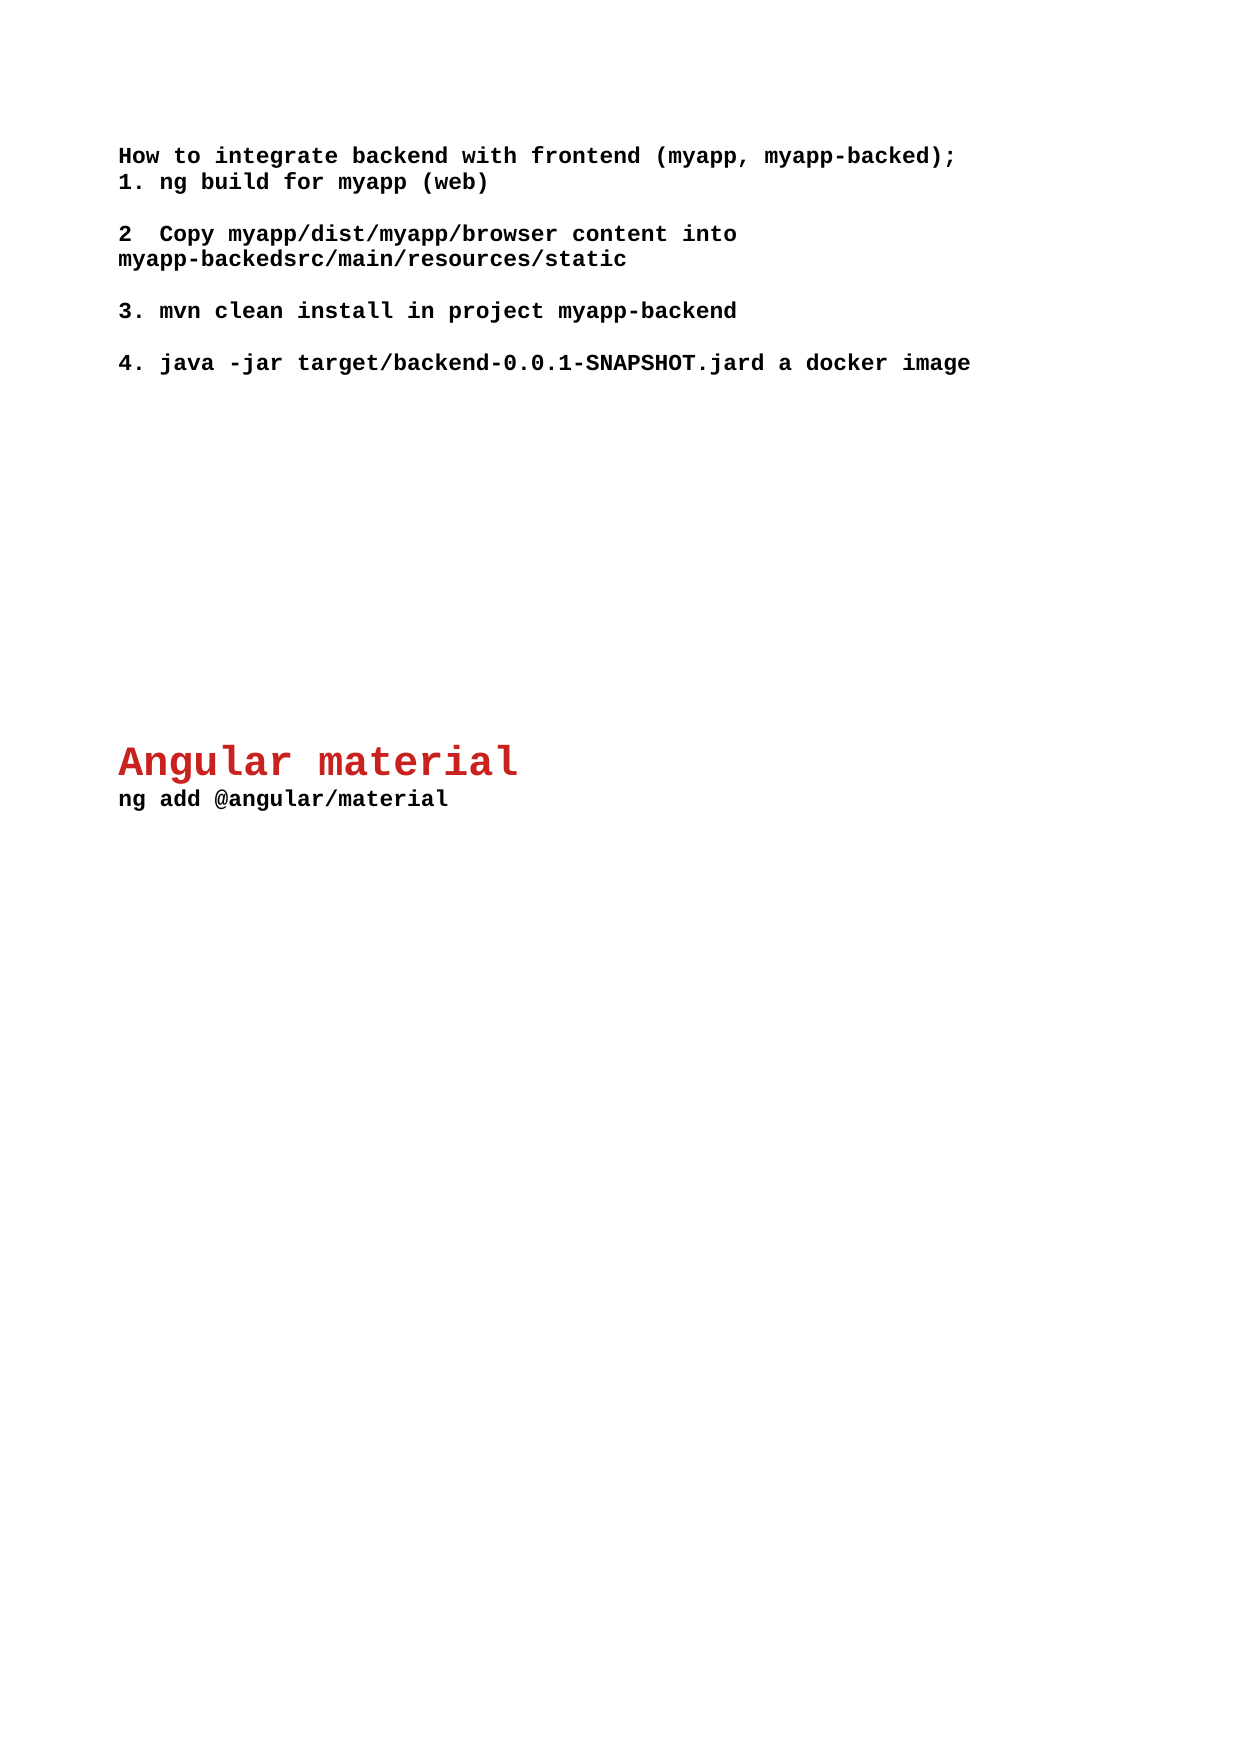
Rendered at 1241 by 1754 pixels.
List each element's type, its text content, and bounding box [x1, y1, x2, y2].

text 2 Copy myapp/dist/myapp/browser content into myapp-backedsrc/main/resources/static [118, 222, 1122, 274]
text 3. mvn clean install in project myapp-backend [118, 300, 1122, 326]
text Angular material [118, 741, 1122, 788]
text How to integrate backend with frontend (myapp, myapp-backed); [118, 144, 1122, 170]
text ng add @angular/material [118, 788, 1122, 814]
text 1. ng build for myapp (web) [118, 170, 1122, 196]
text 4. java -jar target/backend-0.0.1-SNAPSHOT.jard a docker image [118, 352, 1122, 377]
